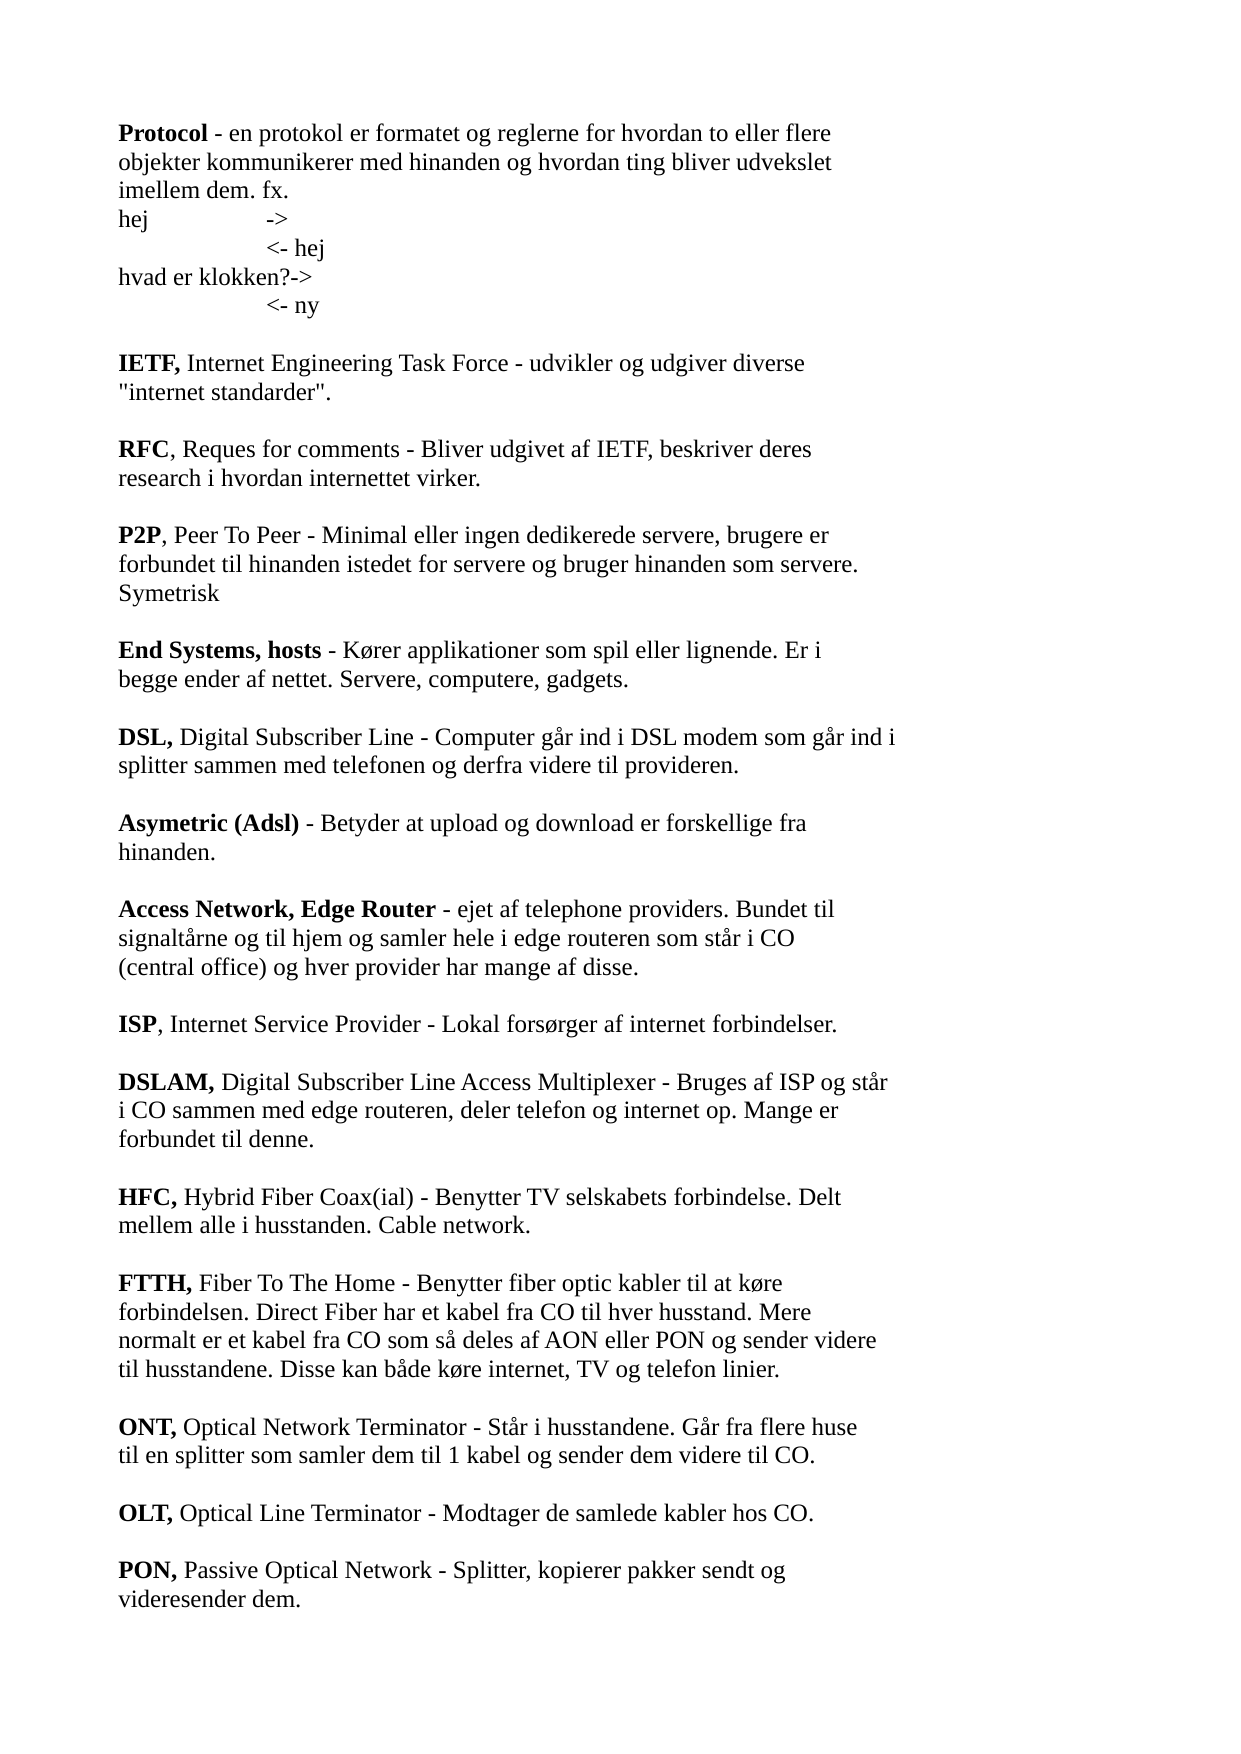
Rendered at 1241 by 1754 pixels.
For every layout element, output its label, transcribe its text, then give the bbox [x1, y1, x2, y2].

text begge ender af nettet. Servere, computere, gadgets. [118, 664, 1122, 693]
text research i hvordan internettet virker. [118, 463, 1122, 492]
text <- ny [118, 291, 1122, 319]
text End Systems, hosts - Kører applikationer som spil eller lignende. Er i [118, 636, 1122, 664]
text PON, Passive Optical Network - Splitter, kopierer pakker sendt og [118, 1556, 1122, 1584]
text forbundet til denne. [118, 1124, 1122, 1153]
text <- hej [118, 233, 1122, 262]
text hej -> [118, 204, 1122, 233]
text til husstandene. Disse kan både køre internet, TV og telefon linier. [118, 1354, 1122, 1383]
text HFC, Hybrid Fiber Coax(ial) - Benytter TV selskabets forbindelse. Delt [118, 1182, 1122, 1211]
text Protocol - en protokol er formatet og reglerne for hvordan to eller flere [118, 118, 1122, 147]
text ONT, Optical Network Terminator - Står i husstandene. Går fra flere huse [118, 1412, 1122, 1441]
text signaltårne og til hjem og samler hele i edge routeren som står i CO [118, 923, 1122, 952]
text (central office) og hver provider har mange af disse. [118, 952, 1122, 981]
text OLT, Optical Line Terminator - Modtager de samlede kabler hos CO. [118, 1498, 1122, 1527]
text hinanden. [118, 837, 1122, 866]
text Access Network, Edge Router - ejet af telephone providers. Bundet til [118, 894, 1122, 923]
text DSL, Digital Subscriber Line - Computer går ind i DSL modem som går ind i [118, 722, 1122, 751]
text mellem alle i husstanden. Cable network. [118, 1211, 1122, 1239]
text ISP, Internet Service Provider - Lokal forsørger af internet forbindelser. [118, 1009, 1122, 1038]
text imellem dem. fx. [118, 176, 1122, 204]
text FTTH, Fiber To The Home - Benytter fiber optic kabler til at køre [118, 1268, 1122, 1297]
text splitter sammen med telefonen og derfra videre til provideren. [118, 751, 1122, 779]
text hvad er klokken?-> [118, 262, 1122, 291]
text forbundet til hinanden istedet for servere og bruger hinanden som servere. [118, 549, 1122, 578]
text normalt er et kabel fra CO som så deles af AON eller PON og sender videre [118, 1326, 1122, 1354]
text Asymetric (Adsl) - Betyder at upload og download er forskellige fra [118, 808, 1122, 837]
text forbindelsen. Direct Fiber har et kabel fra CO til hver husstand. Mere [118, 1297, 1122, 1326]
text P2P, Peer To Peer - Minimal eller ingen dedikerede servere, brugere er [118, 521, 1122, 549]
text til en splitter som samler dem til 1 kabel og sender dem videre til CO. [118, 1441, 1122, 1469]
text objekter kommunikerer med hinanden og hvordan ting bliver udvekslet [118, 147, 1122, 176]
text IETF, Internet Engineering Task Force - udvikler og udgiver diverse [118, 348, 1122, 377]
text i CO sammen med edge routeren, deler telefon og internet op. Mange er [118, 1096, 1122, 1124]
text Symetrisk [118, 578, 1122, 607]
text DSLAM, Digital Subscriber Line Access Multiplexer - Bruges af ISP og står [118, 1067, 1122, 1096]
text RFC, Reques for comments - Bliver udgivet af IETF, beskriver deres [118, 434, 1122, 463]
text "internet standarder". [118, 377, 1122, 406]
text videresender dem. [118, 1584, 1122, 1613]
